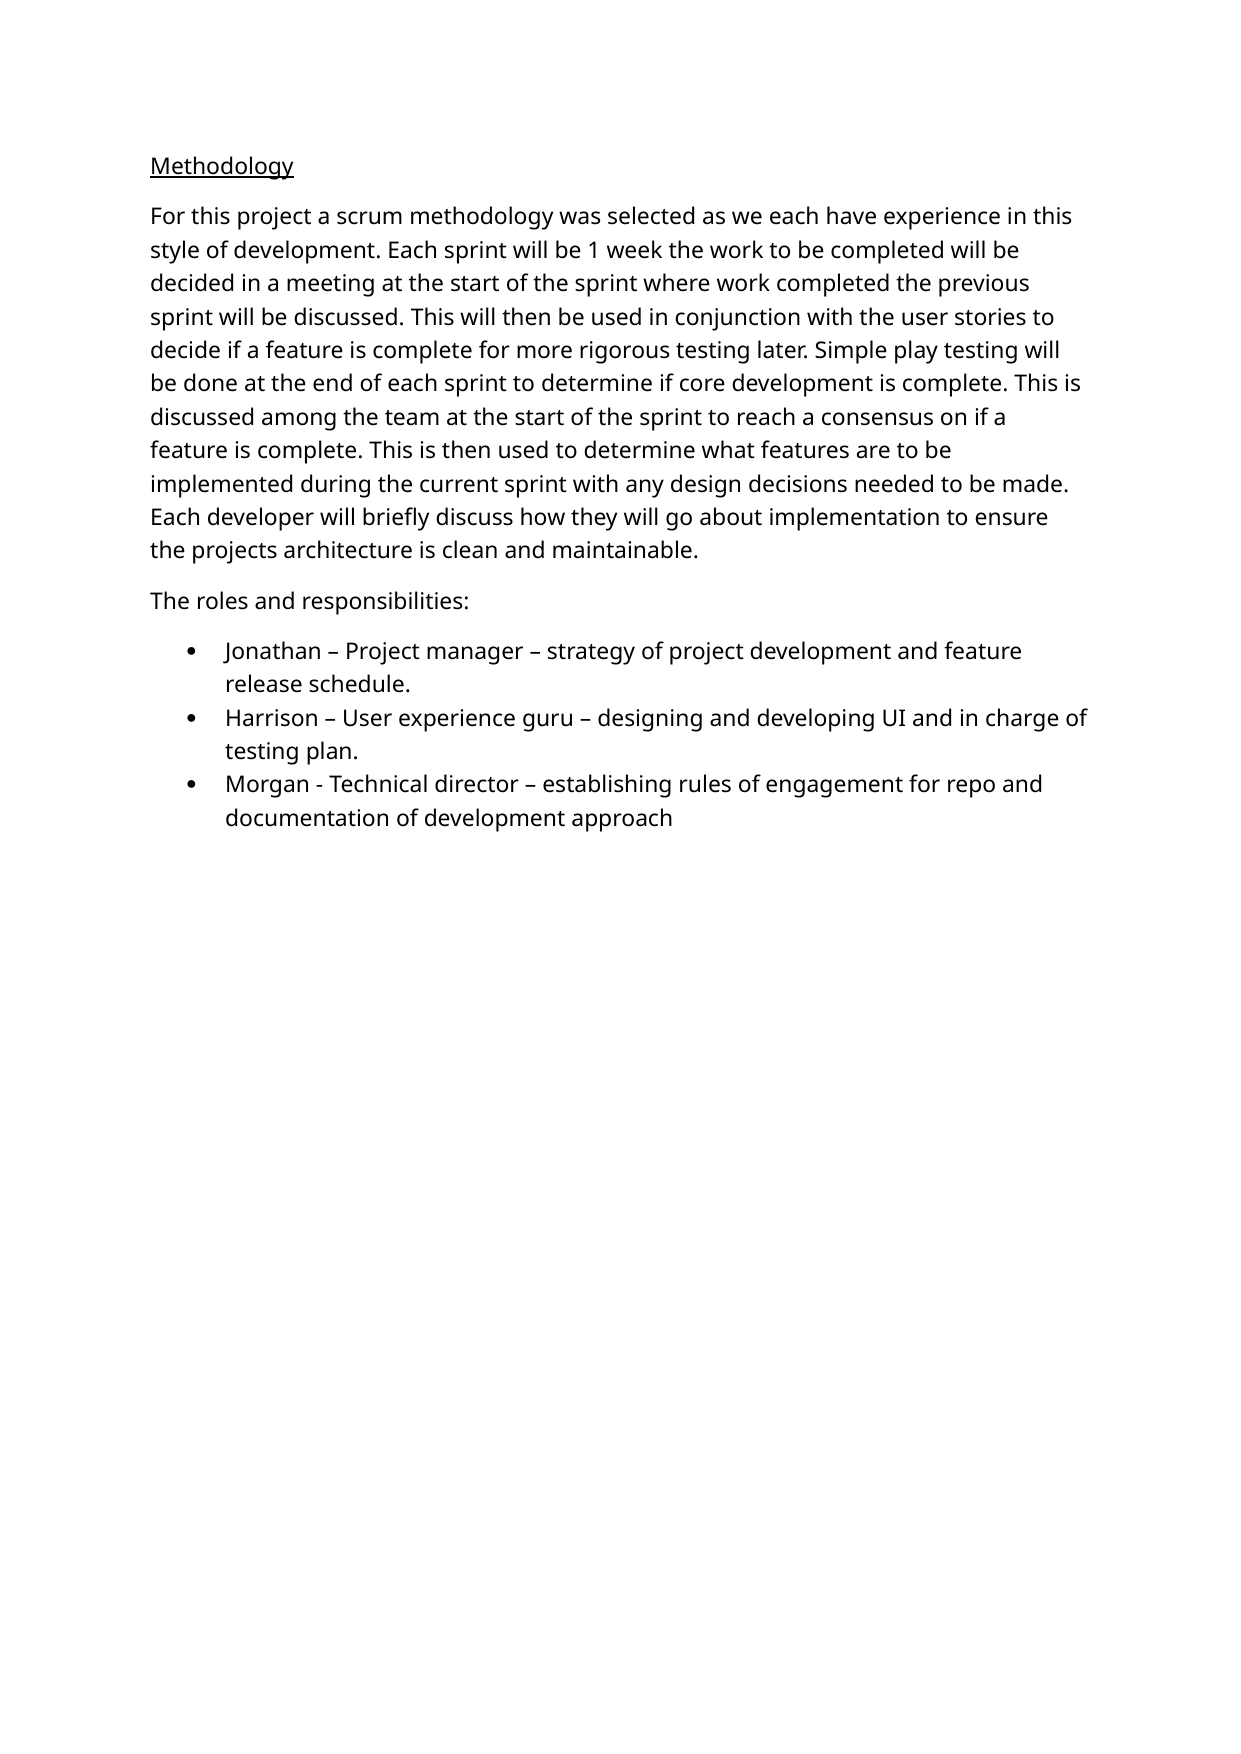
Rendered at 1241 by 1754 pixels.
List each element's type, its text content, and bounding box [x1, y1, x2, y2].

list Morgan - Technical director – establishing rules of engagement for repo and documentation of development approach [187, 768, 1090, 833]
text Methodology [150, 150, 1090, 181]
list Harrison – User experience guru – designing and developing UI and in charge of testing plan. [187, 702, 1090, 766]
list Jonathan – Project manager – strategy of project development and feature release schedule. [187, 635, 1090, 699]
text The roles and responsibilities: [150, 584, 1090, 616]
text For this project a scrum methodology was selected as we each have experience in this style of development. Each sprint will be 1 week the work to be completed will be decided in a meeting at the start of the sprint where work completed the previous sprint will be discussed. This will then be used in conjunction with the user stories to decide if a feature is complete for more rigorous testing later. Simple play testing will be done at the end of each sprint to determine if core development is complete. This is discussed among the team at the start of the sprint to reach a consensus on if a feature is complete. This is then used to determine what features are to be implemented during the current sprint with any design decisions needed to be made. Each developer will briefly discuss how they will go about implementation to ensure the projects architecture is clean and maintainable. [150, 200, 1090, 566]
